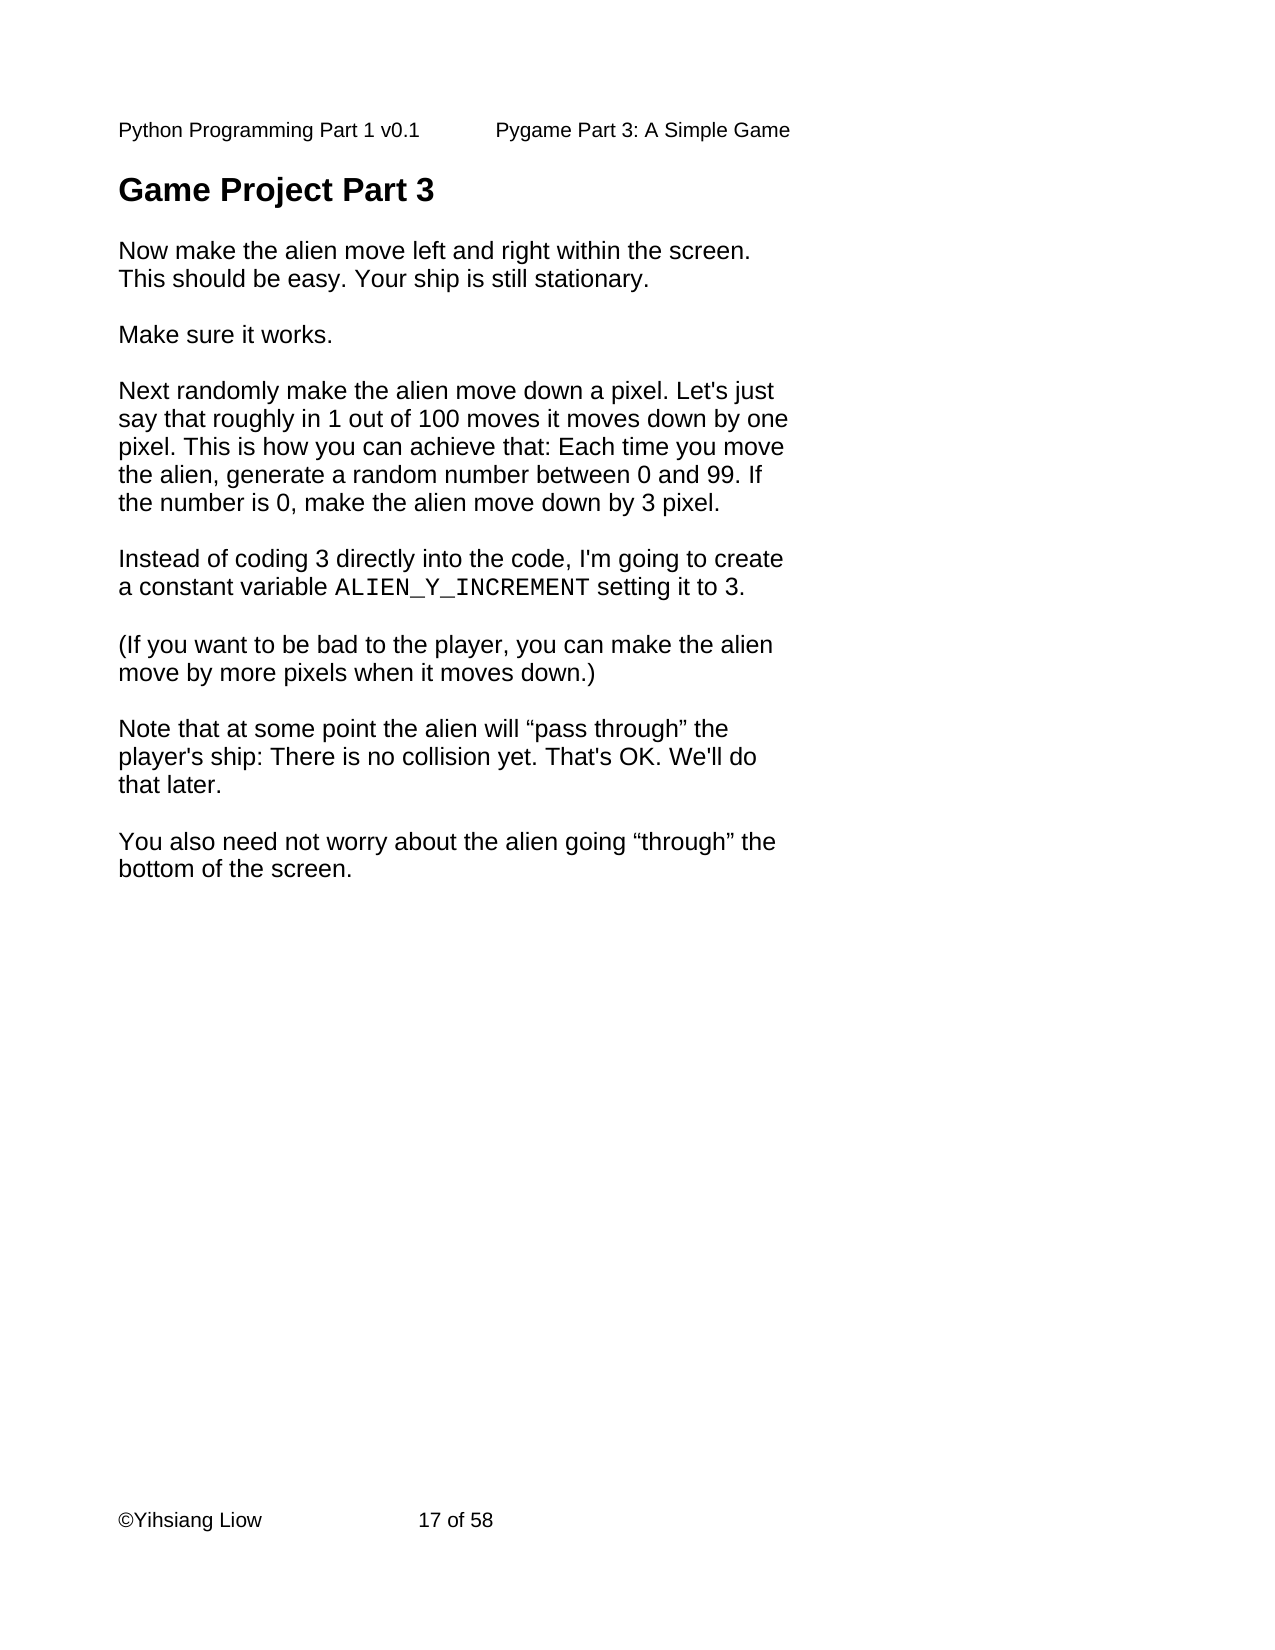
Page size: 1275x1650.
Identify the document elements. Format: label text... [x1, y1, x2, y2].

text (If you want to be bad to the player, you can make the alien move by more pixels when it moves down.) [118, 631, 793, 687]
text You also need not worry about the alien going “through” the bottom of the screen. [118, 827, 793, 883]
text Now make the alien move left and right within the screen. This should be easy. Your ship is still stationary. [118, 236, 793, 292]
text Make sure it works. [118, 321, 793, 348]
text Next randomly make the alien move down a pixel. Let's just say that roughly in 1 out of 100 moves it moves down by one pixel. This is how you can achieve that: Each time you move the alien, generate a random number between 0 and 99. If the number is 0, make the alien move down by 3 pixel. [118, 377, 793, 516]
text Note that at some point the alien will “pass through” the player's ship: There is no collision yet. That's OK. We'll do that later. [118, 715, 793, 799]
text Instead of coding 3 directly into the code, I'm going to create a constant variable ALIEN_Y_INCREMENT setting it to 3. [118, 545, 793, 603]
text Game Project Part 3 [118, 171, 793, 208]
